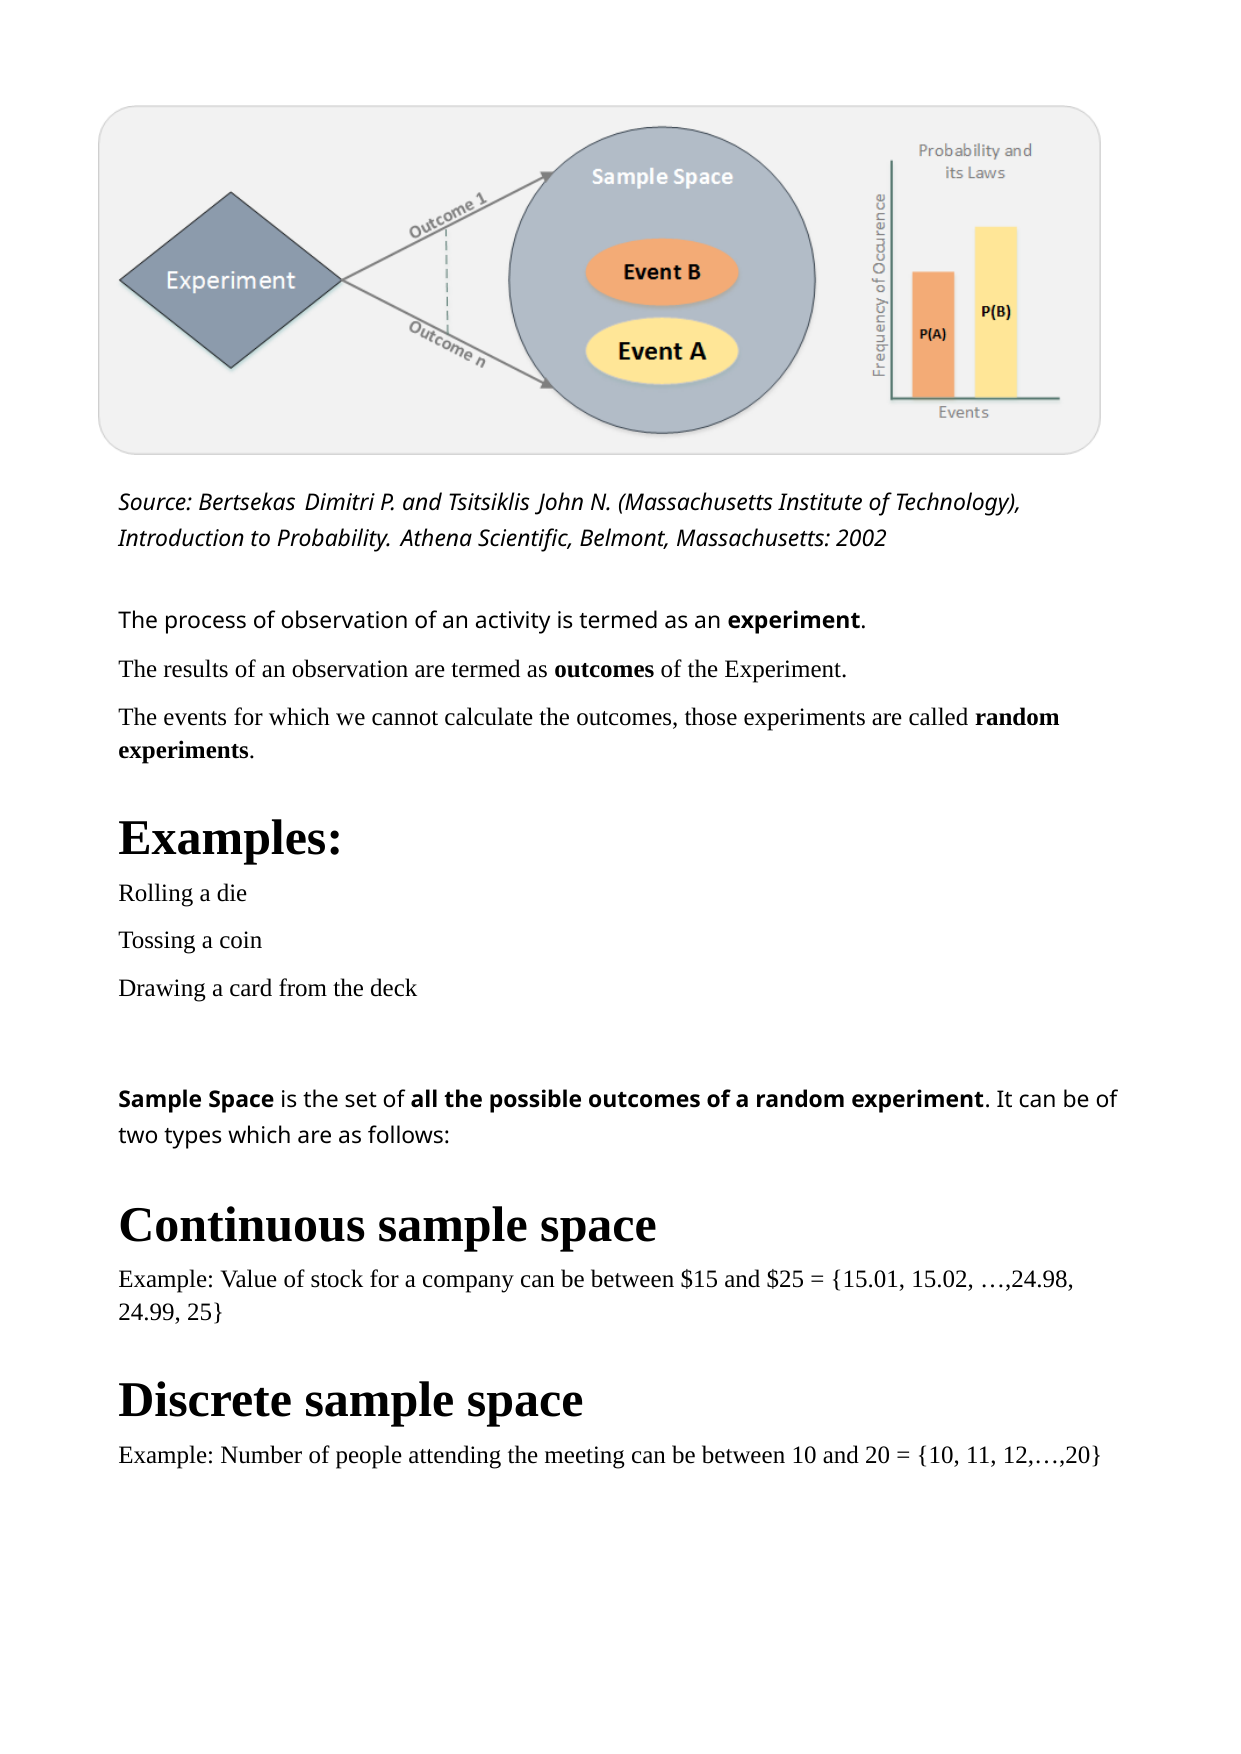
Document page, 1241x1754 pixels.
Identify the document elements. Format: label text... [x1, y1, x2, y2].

subtitle Continuous sample space [118, 1194, 1122, 1252]
text Source: Bertsekas Dimitri P. and Tsitsiklis John N. (Massachusetts Institute of Technology), Introduction to Probability. Athena Scientific, Belmont, Massachusetts: 2002 [118, 486, 1122, 553]
text Rolling a die [118, 878, 1122, 906]
text Drawing a card from the deck [118, 973, 1122, 1002]
text Sample Space is the set of all the possible outcomes of a random experiment. It can be of two types which are as follows: [118, 1083, 1122, 1150]
subtitle Examples: [118, 808, 1122, 865]
text The events for which we cannot calculate the outcomes, those experiments are called random experiments. [118, 702, 1122, 764]
picture [97, 105, 1102, 455]
text Tossing a coin [118, 925, 1122, 954]
text Example: Number of people attending the meeting can be between 10 and 20 = {10, 11, 12,…,20} [118, 1440, 1122, 1469]
text Example: Value of stock for a company can be between $15 and $25 = {15.01, 15.02, …,24.98, 24.99, 25} [118, 1264, 1122, 1326]
subtitle Discrete sample space [118, 1370, 1122, 1427]
text The process of observation of an activity is termed as an experiment. [118, 604, 1122, 635]
text The results of an observation are termed as outcomes of the Experiment. [118, 654, 1122, 683]
